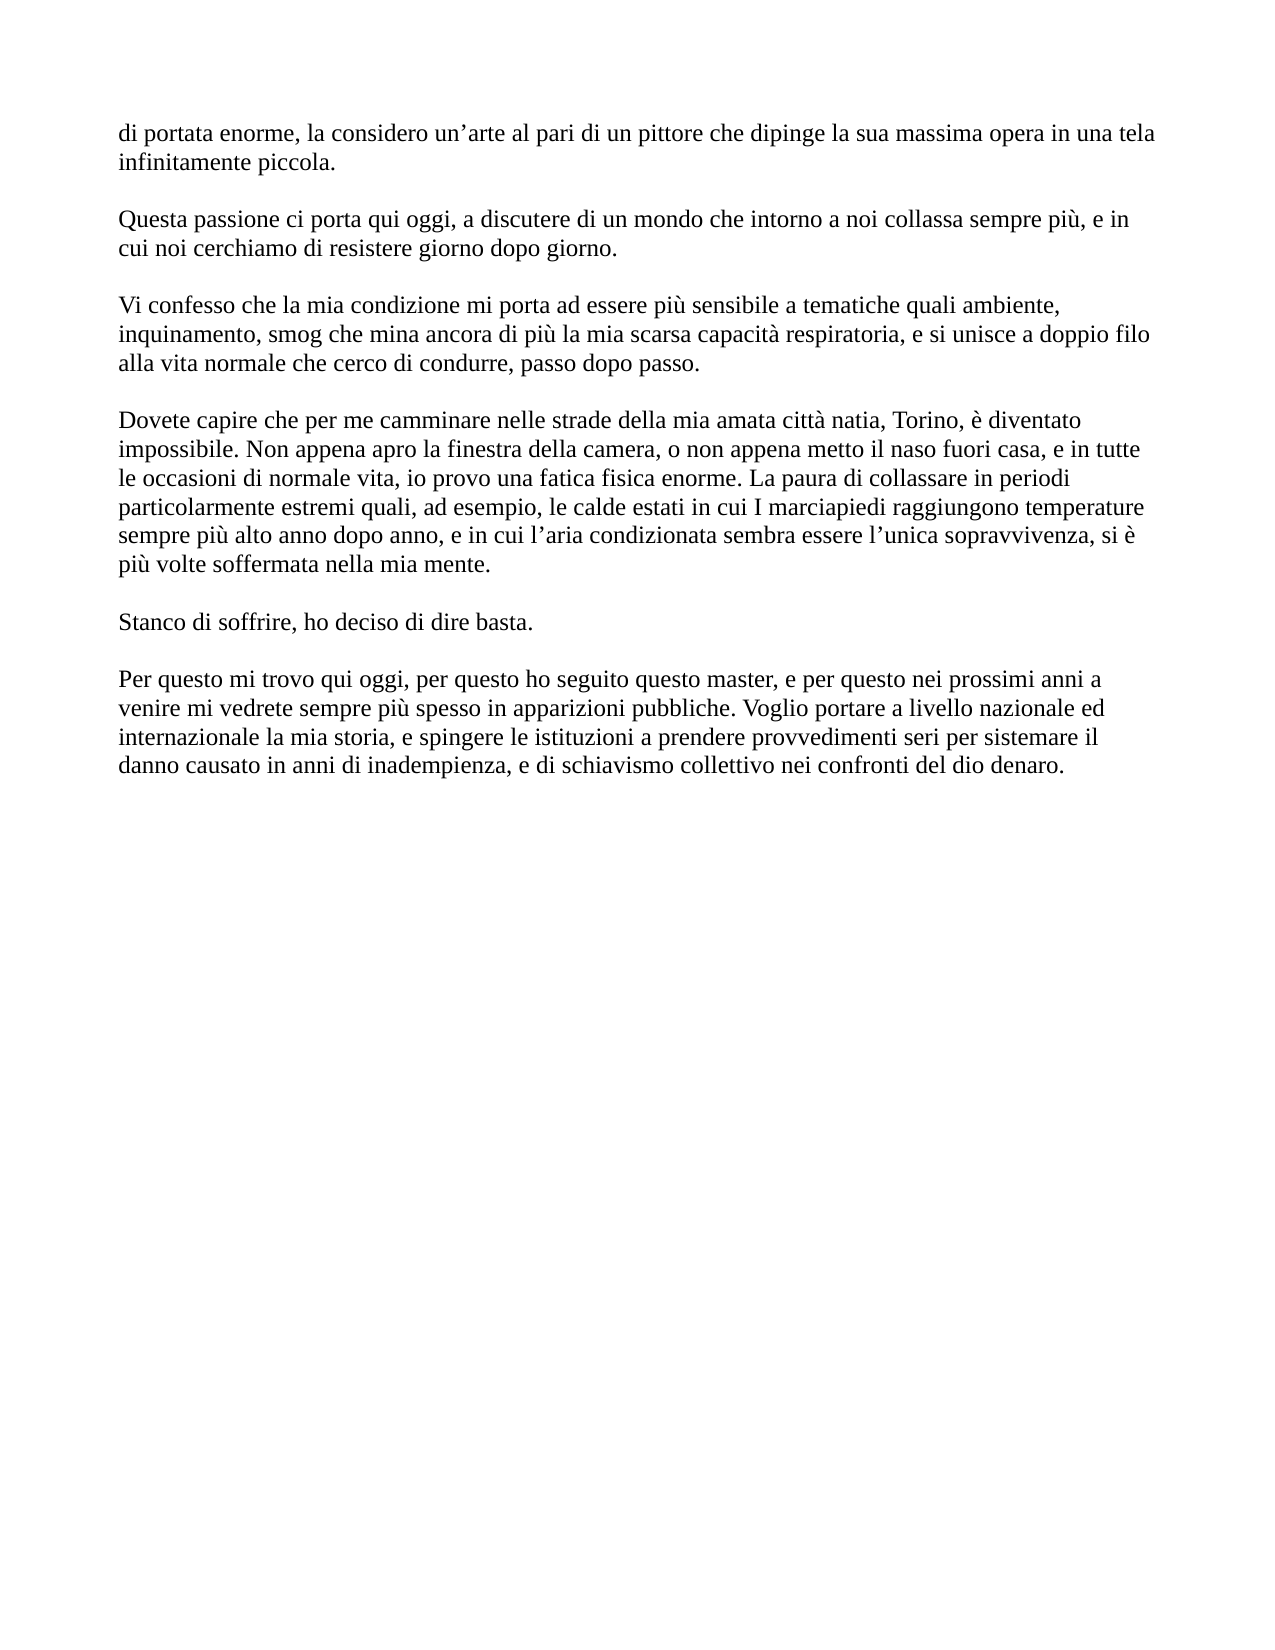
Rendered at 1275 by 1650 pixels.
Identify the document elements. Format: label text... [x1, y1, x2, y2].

text Vi confesso che la mia condizione mi porta ad essere più sensibile a tematiche quali ambiente, inquinamento, smog che mina ancora di più la mia scarsa capacità respiratoria, e si unisce a doppio filo alla vita normale che cerco di condurre, passo dopo passo. [118, 291, 1157, 377]
text Dovete capire che per me camminare nelle strade della mia amata città natia, Torino, è diventato impossibile. Non appena apro la finestra della camera, o non appena metto il naso fuori casa, e in tutte le occasioni di normale vita, io provo una fatica fisica enorme. La paura di collassare in periodi particolarmente estremi quali, ad esempio, le calde estati in cui I marciapiedi raggiungono temperature sempre più alto anno dopo anno, e in cui l’aria condizionata sembra essere l’unica sopravvivenza, si è più volte soffermata nella mia mente. [118, 406, 1157, 578]
text Stanco di soffrire, ho deciso di dire basta. [118, 607, 1157, 636]
text Per questo mi trovo qui oggi, per questo ho seguito questo master, e per questo nei prossimi anni a venire mi vedrete sempre più spesso in apparizioni pubbliche. Voglio portare a livello nazionale ed internazionale la mia storia, e spingere le istituzioni a prendere provvedimenti seri per sistemare il danno causato in anni di inadempienza, e di schiavismo collettivo nei confronti del dio denaro. [118, 664, 1157, 779]
text Questa passione ci porta qui oggi, a discutere di un mondo che intorno a noi collassa sempre più, e in cui noi cerchiamo di resistere giorno dopo giorno. [118, 204, 1157, 262]
text di portata enorme, la considero un’arte al pari di un pittore che dipinge la sua massima opera in una tela infinitamente piccola. [118, 118, 1157, 176]
